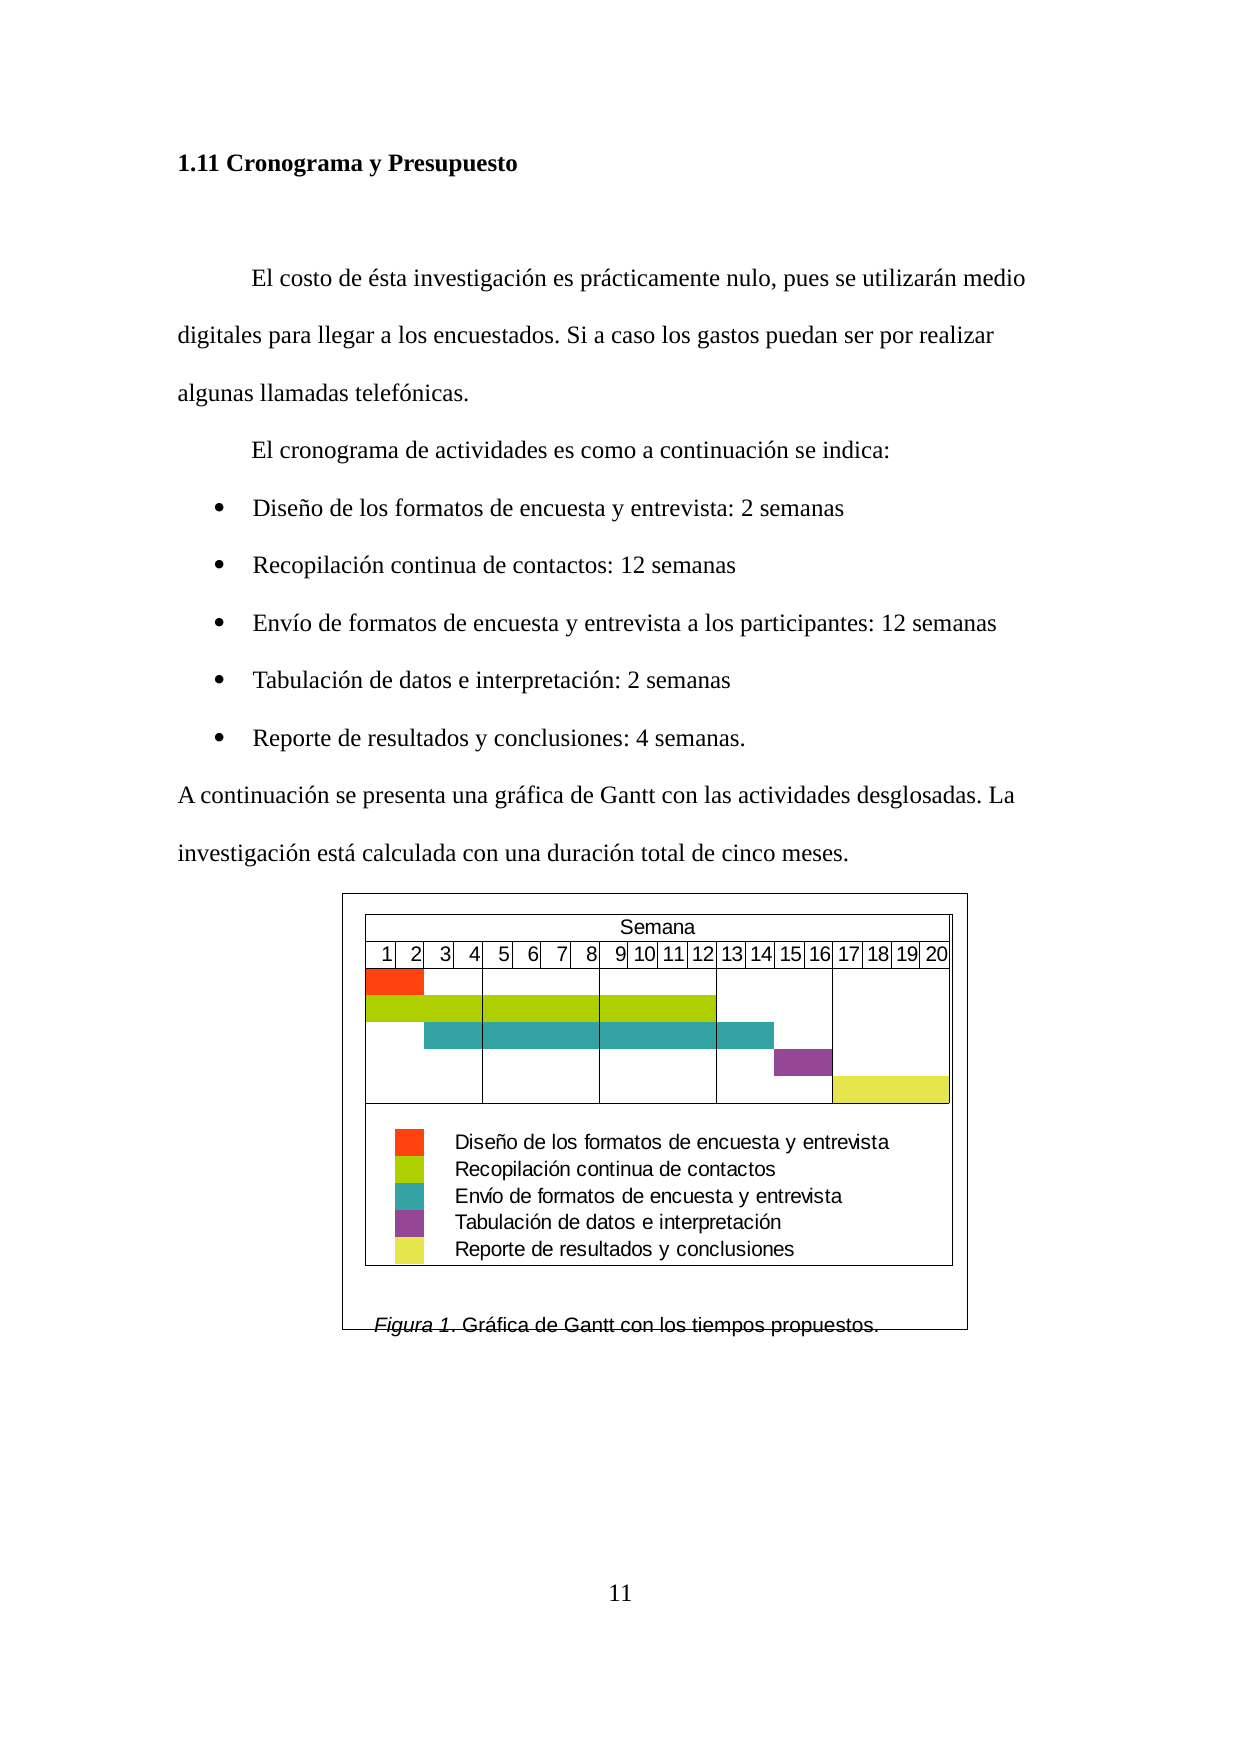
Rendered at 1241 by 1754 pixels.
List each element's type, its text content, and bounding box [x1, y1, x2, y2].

list Tabulación de datos e interpretación: 2 semanas [215, 665, 1063, 694]
list Recopilación continua de contactos: 12 semanas [215, 550, 1063, 579]
text El cronograma de actividades es como a continuación se indica: [177, 435, 1063, 464]
list Envío de formatos de encuesta y entrevista a los participantes: 12 semanas [215, 608, 1063, 636]
text A continuación se presenta una gráfica de Gantt con las actividades desglosadas. La investigación está calculada con una duración total de cinco meses. [177, 780, 1063, 866]
text 1.11 Cronograma y Presupuesto [177, 148, 1063, 176]
text El costo de ésta investigación es prácticamente nulo, pues se utilizarán medio digitales para llegar a los encuestados. Si a caso los gastos puedan ser por realizar algunas llamadas telefónicas. [177, 263, 1063, 406]
list Reporte de resultados y conclusiones: 4 semanas. [215, 723, 1063, 751]
list Diseño de los formatos de encuesta y entrevista: 2 semanas [215, 493, 1063, 521]
